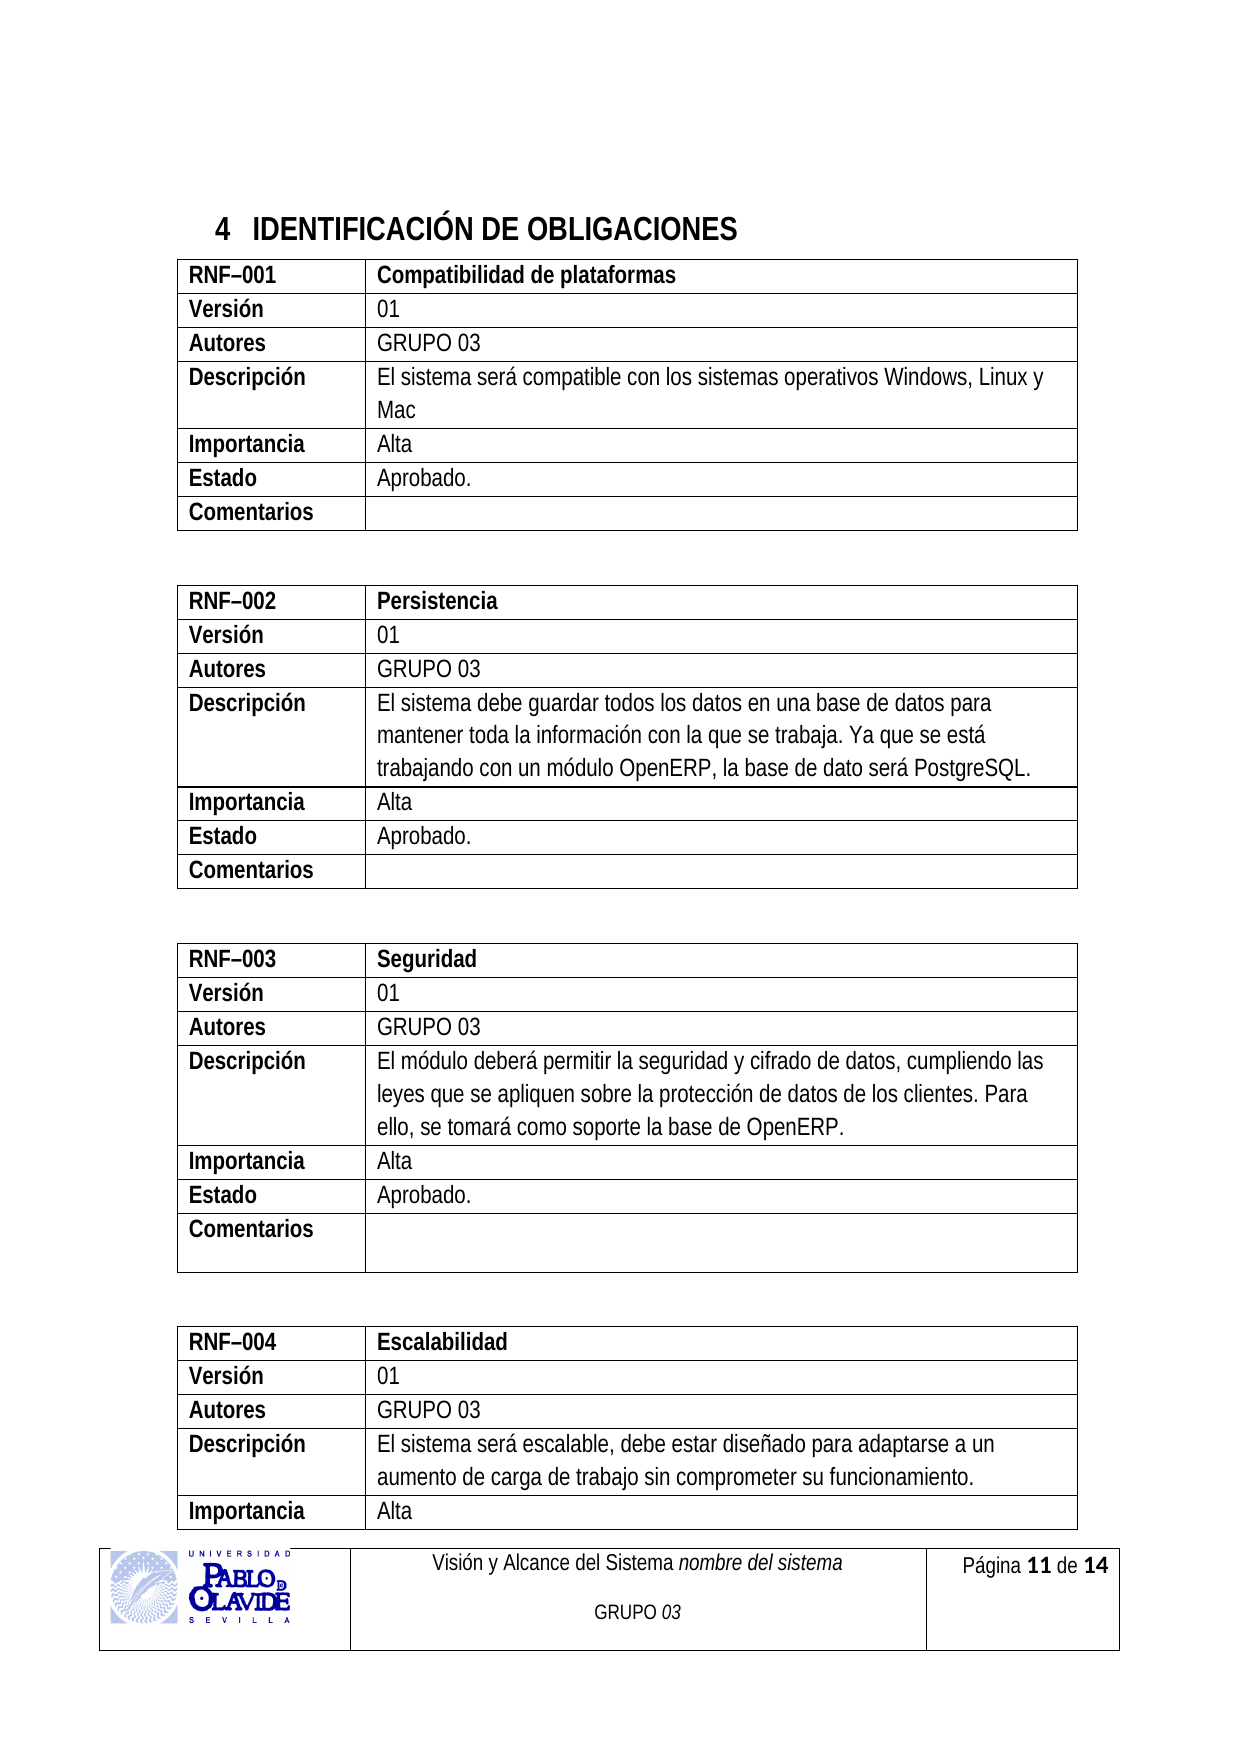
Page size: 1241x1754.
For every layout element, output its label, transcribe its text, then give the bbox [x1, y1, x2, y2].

table_cell GRUPO 03 [366, 328, 1077, 361]
table_cell Estado [178, 1180, 365, 1213]
table_cell Descripción [178, 1046, 365, 1145]
table_header RNF–004 [178, 1327, 365, 1360]
table_cell Aprobado. [366, 821, 1077, 854]
table_header Persistencia [366, 586, 1077, 619]
table_cell El módulo deberá permitir la seguridad y cifrado de datos, cumpliendo las leyes que se apliquen sobre la protección de datos de los clientes. Para ello, se tomará como soporte la base de OpenERP. [366, 1046, 1077, 1145]
table_cell Autores [178, 328, 365, 361]
table_cell GRUPO 03 [366, 1012, 1077, 1045]
table_cell 01 [366, 1361, 1077, 1394]
table_header RNF–003 [178, 944, 365, 977]
table_header RNF–002 [178, 586, 365, 619]
table_cell Importancia [178, 429, 365, 462]
table_cell Alta [366, 788, 1077, 820]
table_cell Versión [178, 1361, 365, 1394]
table_cell [366, 497, 1077, 530]
table_cell Versión [178, 294, 365, 327]
table_cell Importancia [178, 788, 365, 820]
table_cell Versión [178, 978, 365, 1011]
table_header Seguridad [366, 944, 1077, 977]
table_header Compatibilidad de plataformas [366, 260, 1077, 293]
table_cell Alta [366, 1146, 1077, 1179]
table_cell Descripción [178, 1429, 365, 1495]
table_cell Descripción [178, 688, 365, 786]
table_cell Comentarios [178, 855, 365, 888]
table_cell El sistema será escalable, debe estar diseñado para adaptarse a un aumento de carga de trabajo sin comprometer su funcionamiento. [366, 1429, 1077, 1495]
table_cell GRUPO 03 [366, 654, 1077, 687]
table_cell Alta [366, 1496, 1077, 1529]
table_cell [366, 1214, 1077, 1272]
table_cell Aprobado. [366, 1180, 1077, 1213]
table_cell Descripción [178, 362, 365, 428]
table_cell Aprobado. [366, 463, 1077, 496]
table_cell Estado [178, 463, 365, 496]
subtitle IDENTIFICACIÓN DE OBLIGACIONES [215, 209, 1063, 247]
table_cell Importancia [178, 1496, 365, 1529]
table_cell El sistema debe guardar todos los datos en una base de datos para mantener toda la información con la que se trabaja. Ya que se está trabajando con un módulo OpenERP, la base de dato será PostgreSQL. [366, 688, 1077, 786]
table_cell [366, 855, 1077, 888]
table_cell Autores [178, 654, 365, 687]
table_header RNF–001 [178, 260, 365, 293]
table_cell Estado [178, 821, 365, 854]
table_header Escalabilidad [366, 1327, 1077, 1360]
table_cell Importancia [178, 1146, 365, 1179]
table_cell 01 [366, 620, 1077, 653]
table_cell Autores [178, 1395, 365, 1428]
table_cell Comentarios [178, 497, 365, 530]
table_cell 01 [366, 978, 1077, 1011]
table_cell Versión [178, 620, 365, 653]
table_cell Comentarios [178, 1214, 365, 1272]
table_cell Autores [178, 1012, 365, 1045]
table_cell Alta [366, 429, 1077, 462]
table_cell 01 [366, 294, 1077, 327]
table_cell El sistema será compatible con los sistemas operativos Windows, Linux y Mac [366, 362, 1077, 428]
table_cell GRUPO 03 [366, 1395, 1077, 1428]
